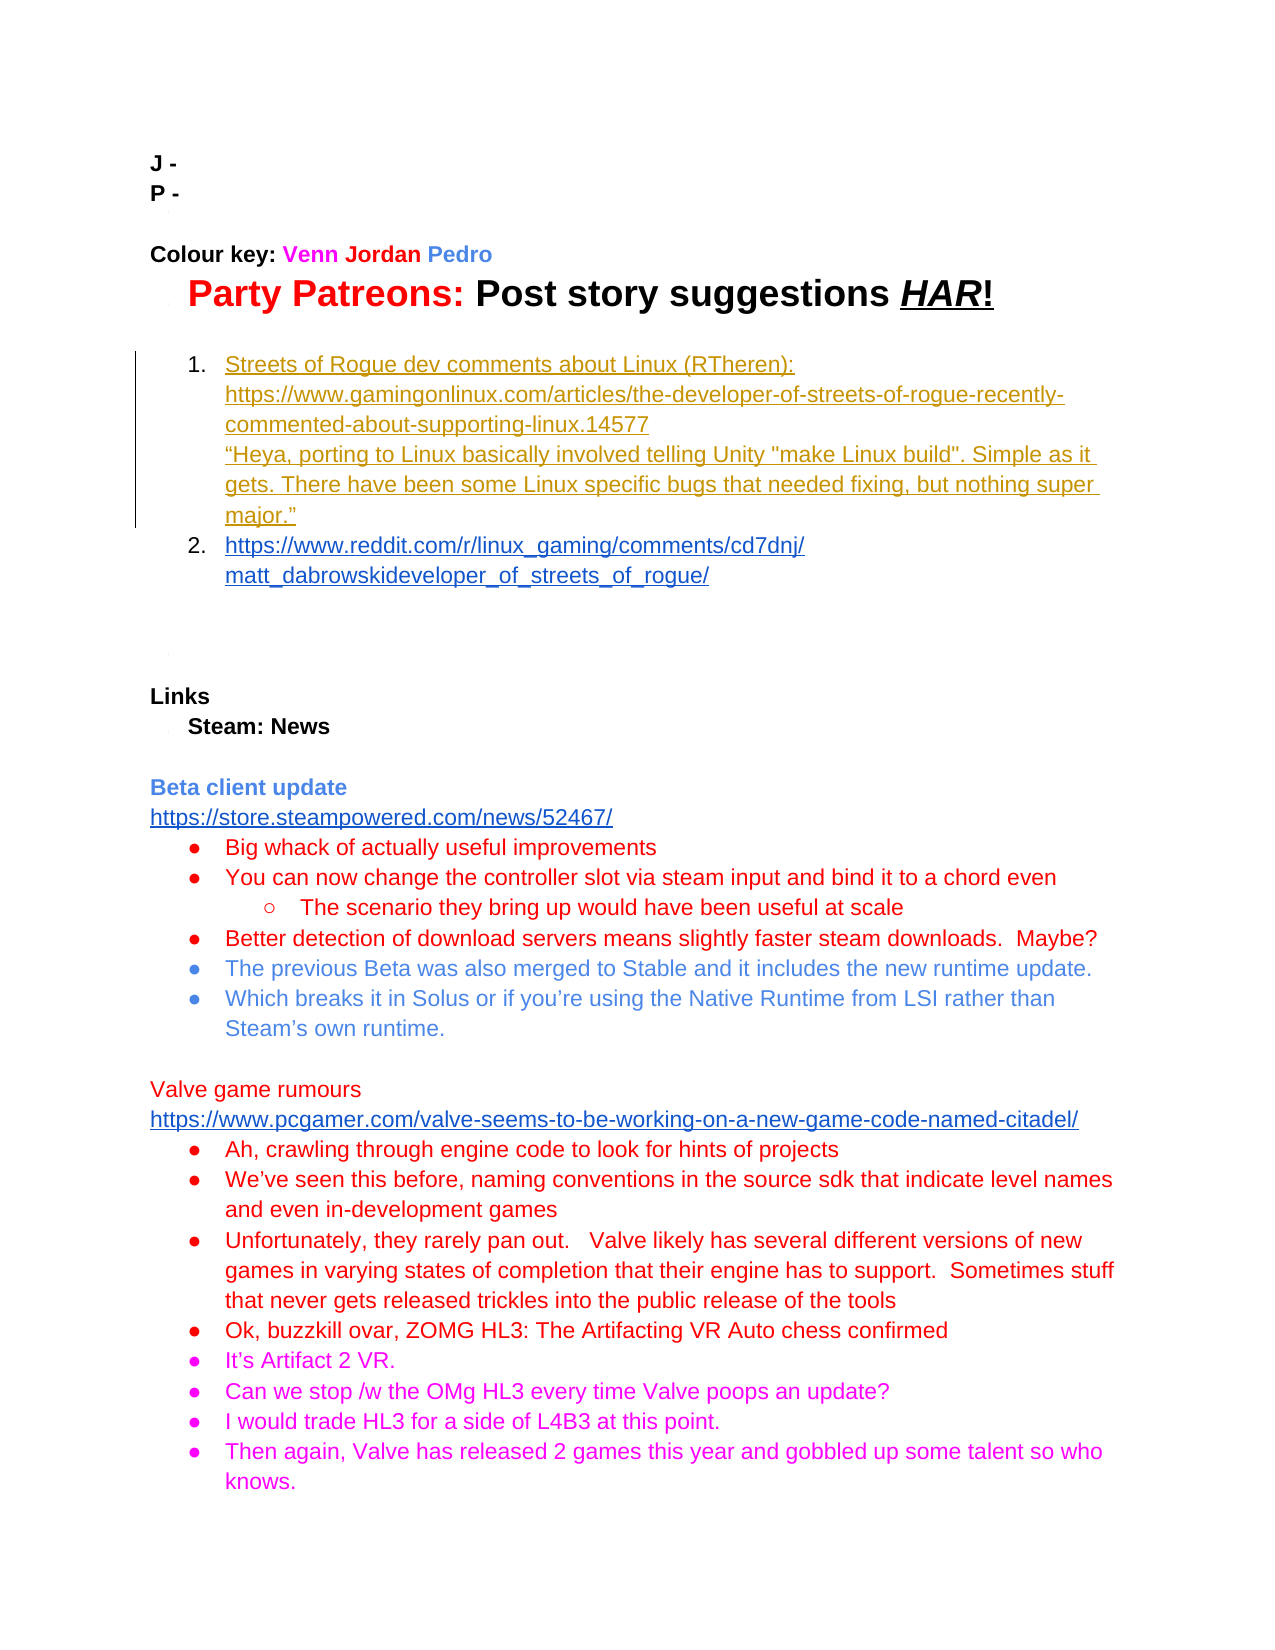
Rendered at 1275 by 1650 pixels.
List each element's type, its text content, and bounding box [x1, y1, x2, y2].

list Ok, buzzkill ovar, ZOMG HL3: The Artifacting VR Auto chess confirmed [187, 1317, 1125, 1344]
text Beta client update [150, 773, 1125, 800]
list The scenario they bring up would have been useful at scale [262, 894, 1125, 921]
list Can we stop /w the OMg HL3 every time Valve poops an update? [187, 1378, 1125, 1404]
list Which breaks it in Solus or if you’re using the Native Runtime from LSI rather than Steam’s own runtime. [187, 985, 1125, 1042]
list Then again, Valve has released 2 games this year and gobbled up some talent so who knows. [187, 1438, 1125, 1495]
list Ah, crawling through engine code to look for hints of projects [187, 1136, 1125, 1162]
list Streets of Rogue dev comments about Linux (RTheren): https://www.gamingonlinux.com/articles/the-developer-of-streets-of-rogue-recently-commented-about-supporting-linux.14577 “Heya, porting to Linux basically involved telling Unity "make Linux build". Simple as it gets. There have been some Linux specific bugs that needed fixing, but nothing super major.” [187, 351, 1125, 528]
list We’ve seen this before, naming conventions in the source sdk that indicate level names and even in-development games [187, 1166, 1125, 1223]
list Unfortunately, they rarely pan out. Valve likely has several different versions of new games in varying states of completion that their engine has to support. Sometimes stuff that never gets released trickles into the public release of the tools [187, 1227, 1125, 1313]
text https://store.steampowered.com/news/52467/ [150, 804, 1125, 830]
list Big whack of actually useful improvements [187, 834, 1125, 860]
list I would trade HL3 for a side of L4B3 at this point. [187, 1408, 1125, 1434]
list The previous Beta was also merged to Stable and it includes the new runtime update. [187, 955, 1125, 981]
text P - [150, 180, 1125, 207]
text https://www.pcgamer.com/valve-seems-to-be-working-on-a-new-game-code-named-citadel/ [150, 1106, 1125, 1132]
text Links [150, 683, 1125, 709]
text Valve game rumours [150, 1076, 1125, 1102]
text J - [150, 150, 1125, 176]
text Party Patreons: Post story suggestions HAR! [150, 271, 1125, 314]
list It’s Artifact 2 VR. [187, 1347, 1125, 1374]
text Colour key: Venn Jordan Pedro [150, 241, 1125, 267]
list https://www.reddit.com/r/linux_gaming/comments/cd7dnj/matt_dabrowskideveloper_of_streets_of_rogue/ [187, 532, 1125, 588]
list You can now change the controller slot via steam input and bind it to a chord even [187, 864, 1125, 891]
list Better detection of download servers means slightly faster steam downloads. Maybe? [187, 924, 1125, 951]
text Steam: News [150, 713, 1125, 739]
